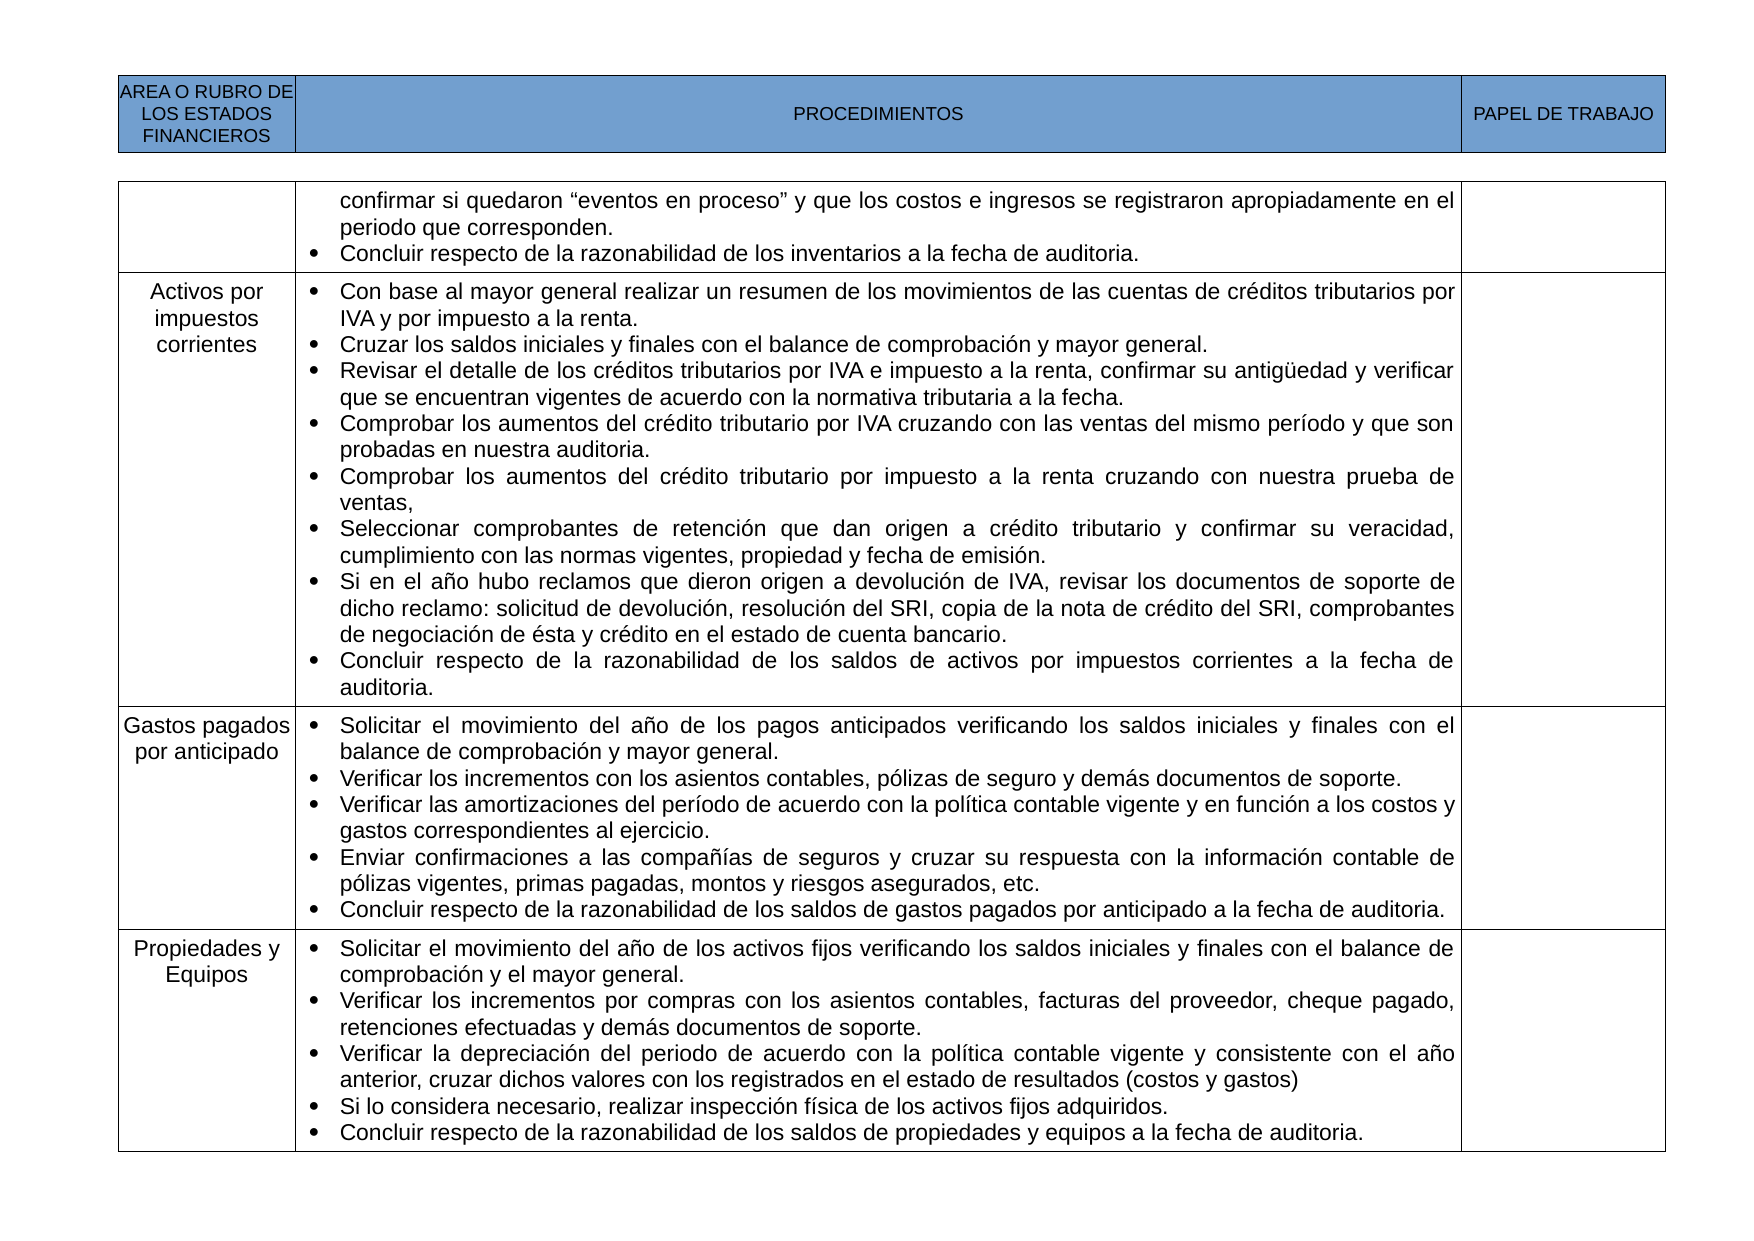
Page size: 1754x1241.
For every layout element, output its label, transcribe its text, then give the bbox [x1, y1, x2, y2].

table_cell [1462, 273, 1665, 706]
table_cell Solicitar el movimiento del año de los pagos anticipados verificando los saldos iniciales y finales con el balance de comprobación y mayor general. Verificar los incrementos con los asientos contables, pólizas de seguro y demás documentos de soporte. Verificar las amortizaciones del período de acuerdo con la política contable vigente y en función a los costos y gastos correspondientes al ejercicio. Enviar confirmaciones a las compañías de seguros y cruzar su respuesta con la información contable de pólizas vigentes, primas pagadas, montos y riesgos asegurados, etc. Concluir respecto de la razonabilidad de los saldos de gastos pagados por anticipado a la fecha de auditoria. [296, 707, 1461, 928]
table_cell [1462, 707, 1665, 928]
table_cell [1462, 182, 1665, 272]
table_cell Con base al mayor general realizar un resumen de los movimientos de las cuentas de créditos tributarios por IVA y por impuesto a la renta. Cruzar los saldos iniciales y finales con el balance de comprobación y mayor general. Revisar el detalle de los créditos tributarios por IVA e impuesto a la renta, confirmar su antigüedad y verificar que se encuentran vigentes de acuerdo con la normativa tributaria a la fecha. Comprobar los aumentos del crédito tributario por IVA cruzando con las ventas del mismo período y que son probadas en nuestra auditoria. Comprobar los aumentos del crédito tributario por impuesto a la renta cruzando con nuestra prueba de ventas, Seleccionar comprobantes de retención que dan origen a crédito tributario y confirmar su veracidad, cumplimiento con las normas vigentes, propiedad y fecha de emisión. Si en el año hubo reclamos que dieron origen a devolución de IVA, revisar los documentos de soporte de dicho reclamo: solicitud de devolución, resolución del SRI, copia de la nota de crédito del SRI, comprobantes de negociación de ésta y crédito en el estado de cuenta bancario. Concluir respecto de la razonabilidad de los saldos de activos por impuestos corrientes a la fecha de auditoria. [296, 273, 1461, 706]
table_cell [119, 182, 295, 272]
table_cell Activos por impuestos corrientes [119, 273, 295, 706]
table_cell Propiedades y Equipos [119, 930, 295, 1151]
table_cell [1462, 930, 1665, 1151]
table_cell Solicitar el movimiento del año de los activos fijos verificando los saldos iniciales y finales con el balance de comprobación y el mayor general. Verificar los incrementos por compras con los asientos contables, facturas del proveedor, cheque pagado, retenciones efectuadas y demás documentos de soporte. Verificar la depreciación del periodo de acuerdo con la política contable vigente y consistente con el año anterior, cruzar dichos valores con los registrados en el estado de resultados (costos y gastos) Si lo considera necesario, realizar inspección física de los activos fijos adquiridos. Concluir respecto de la razonabilidad de los saldos de propiedades y equipos a la fecha de auditoria. [296, 930, 1461, 1151]
table_cell Gastos pagados por anticipado [119, 707, 295, 928]
table_cell confirmar si quedaron “eventos en proceso” y que los costos e ingresos se registraron apropiadamente en el periodo que corresponden. Concluir respecto de la razonabilidad de los inventarios a la fecha de auditoria. [296, 182, 1461, 272]
